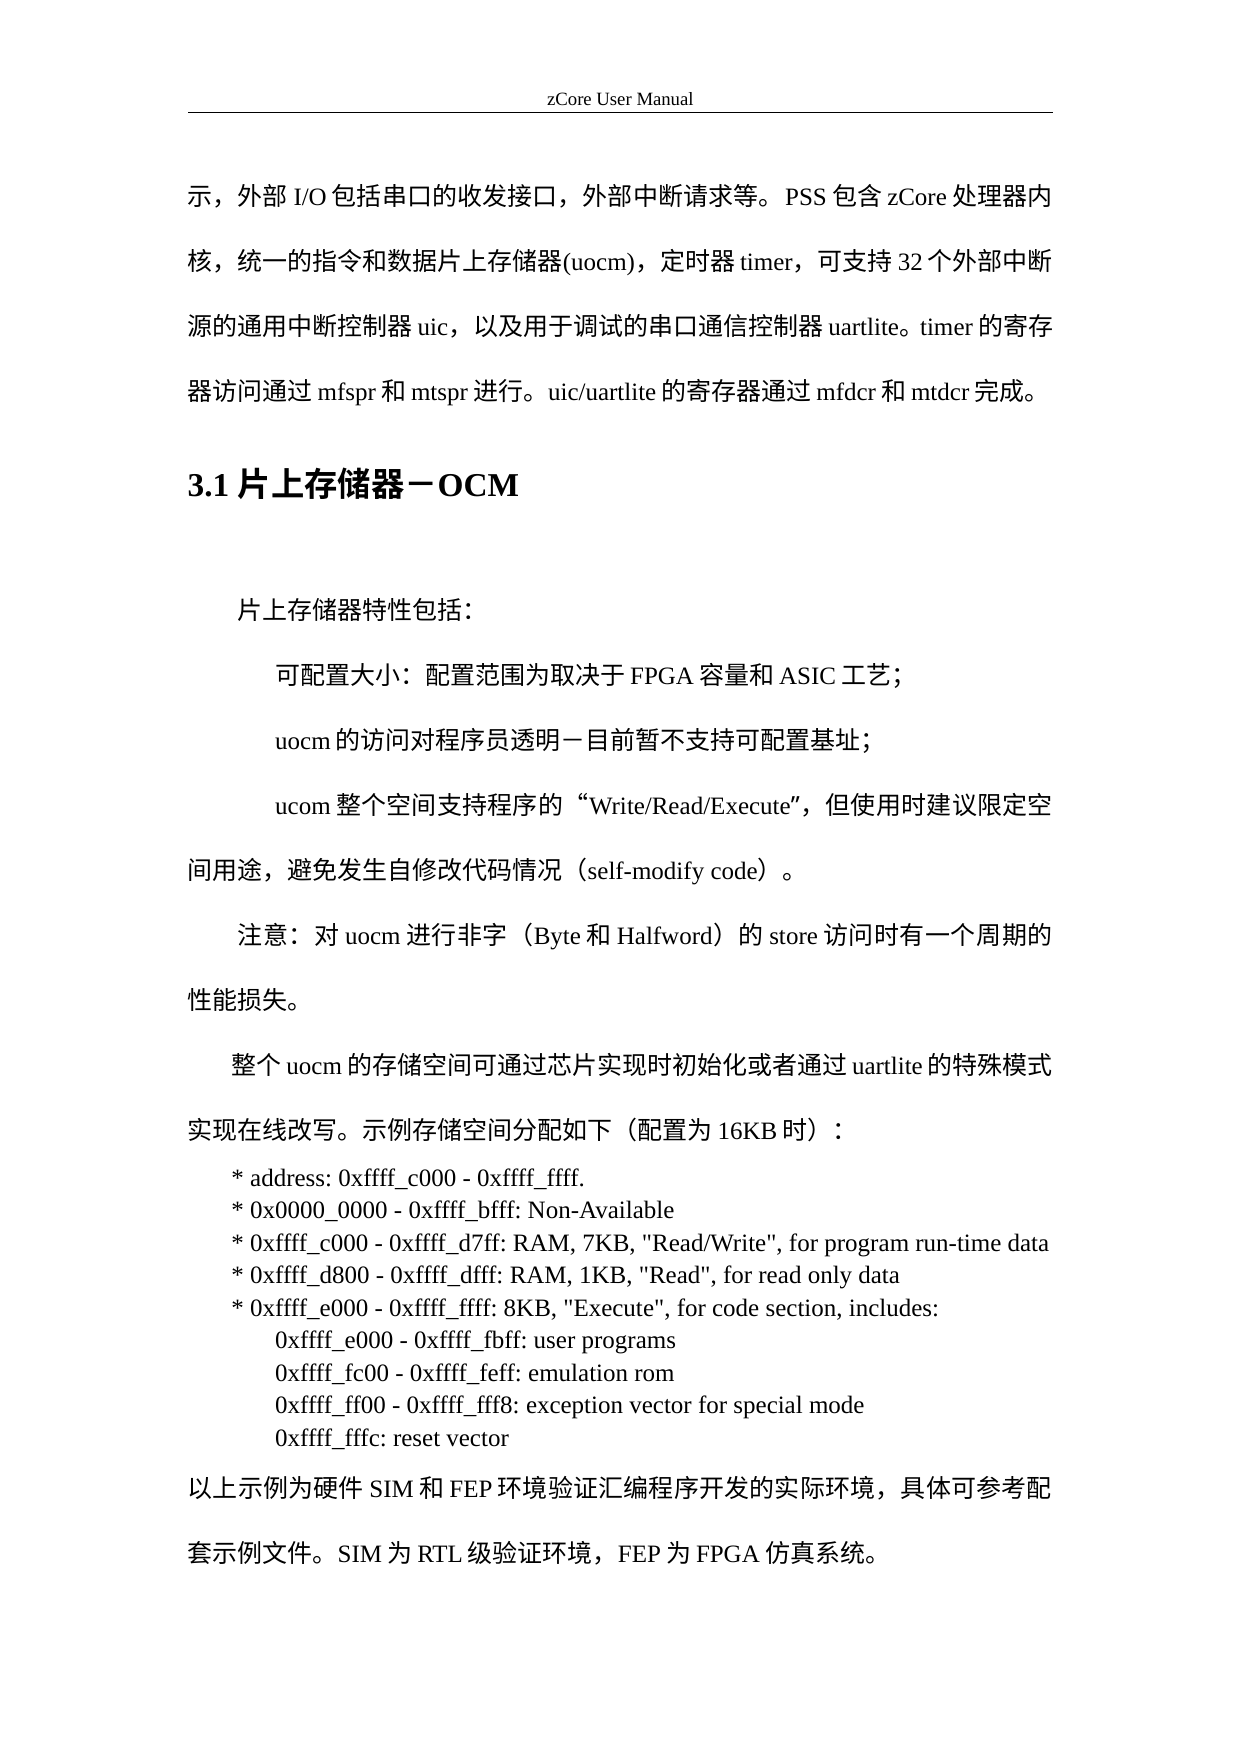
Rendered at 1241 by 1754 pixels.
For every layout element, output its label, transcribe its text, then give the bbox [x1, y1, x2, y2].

subtitle 3.1 片上存储器－OCM [187, 449, 1053, 514]
text 片上存储器特性包括： [187, 576, 1053, 641]
text * 0x0000_0000 - 0xffff_bfff: Non-Available [187, 1194, 1053, 1226]
text 0xffff_fc00 - 0xffff_feff: emulation rom [231, 1356, 1053, 1389]
text 0xffff_ff00 - 0xffff_fff8: exception vector for special mode [231, 1389, 1053, 1421]
text 示，外部I/O包括串口的收发接口，外部中断请求等。PSS包含zCore处理器内核，统一的指令和数据片上存储器(uocm)，定时器timer，可支持32个外部中断源的通用中断控制器uic，以及用于调试的串口通信控制器uartlite。timer的寄存器访问通过mfspr和mtspr进行。uic/uartlite的寄存器通过mfdcr和mtdcr完成。 [187, 162, 1053, 422]
text 可配置大小：配置范围为取决于FPGA容量和ASIC工艺； [225, 641, 1053, 706]
text 0xffff_e000 - 0xffff_fbff: user programs [231, 1324, 1053, 1356]
text uocm的访问对程序员透明－目前暂不支持可配置基址； [225, 706, 1053, 771]
text * address: 0xffff_c000 - 0xffff_ffff. [187, 1161, 1053, 1194]
text * 0xffff_d800 - 0xffff_dfff: RAM, 1KB, "Read", for read only data [187, 1259, 1053, 1291]
text 以上示例为硬件SIM和FEP环境验证汇编程序开发的实际环境，具体可参考配套示例文件。SIM为RTL级验证环境，FEP为FPGA仿真系统。 [187, 1454, 1053, 1584]
text * 0xffff_e000 - 0xffff_ffff: 8KB, "Execute", for code section, includes: [187, 1291, 1053, 1324]
text 整个uocm的存储空间可通过芯片实现时初始化或者通过uartlite的特殊模式实现在线改写。示例存储空间分配如下（配置为16KB时）： [187, 1031, 1053, 1161]
text 0xffff_fffc: reset vector [231, 1421, 1053, 1454]
text * 0xffff_c000 - 0xffff_d7ff: RAM, 7KB, "Read/Write", for program run-time data [187, 1226, 1053, 1259]
text ucom整个空间支持程序的“Write/Read/Execute”，但使用时建议限定空间用途，避免发生自修改代码情况（self-modify code）。 [187, 771, 1053, 901]
text 注意：对uocm进行非字（Byte和Halfword）的store访问时有一个周期的性能损失。 [187, 901, 1053, 1031]
